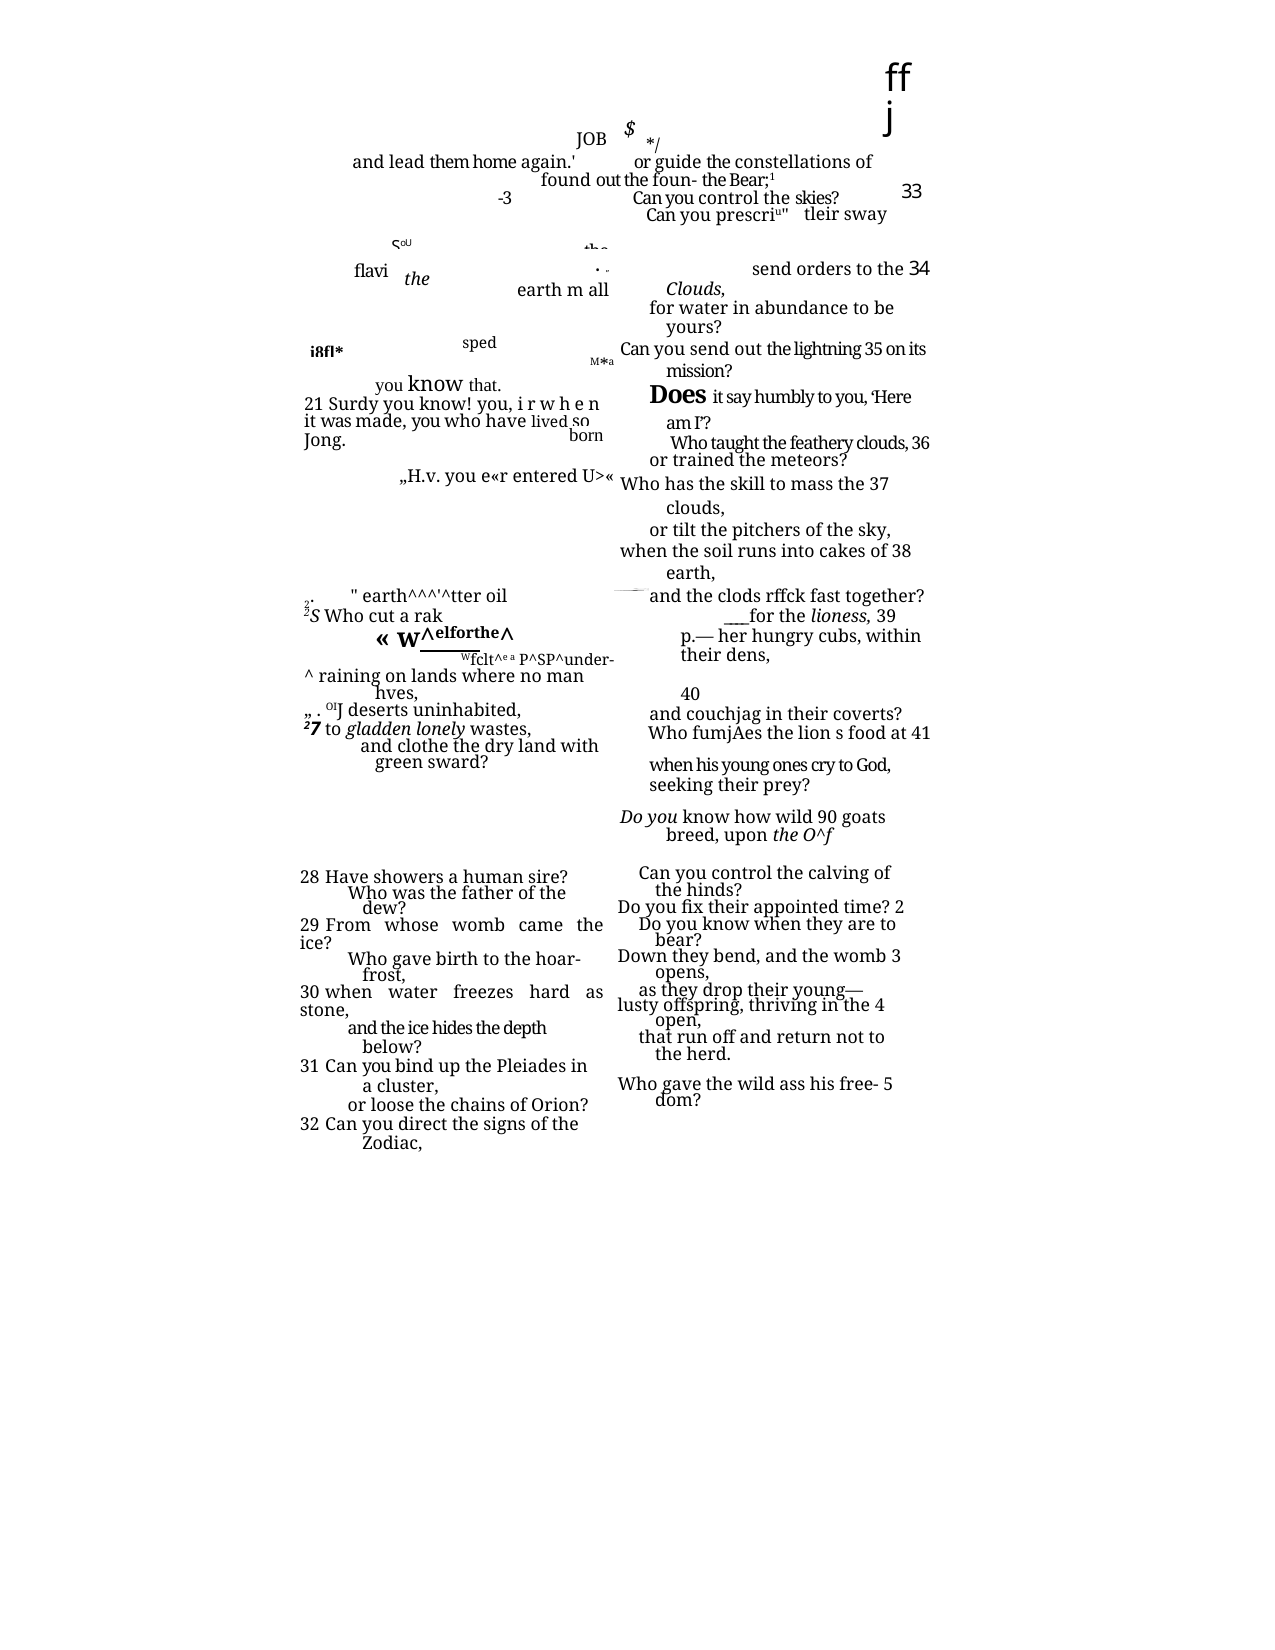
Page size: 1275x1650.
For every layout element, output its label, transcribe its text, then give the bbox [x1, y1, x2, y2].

text born [569, 426, 617, 445]
subtitle the [593, 244, 622, 261]
text « w^elforthe^ [375, 626, 614, 653]
subtitle -3 Can you control the skies? [498, 190, 898, 208]
text for water in abundance to be yours? [649, 299, 931, 338]
text SoU , [391, 239, 441, 249]
text p.— her hungry cubs, within their dens, 40 [680, 627, 931, 704]
picture [614, 587, 649, 591]
text „H.v. you e«r entered U>« [304, 469, 614, 486]
text when the soil runs into cakes of 38 earth, [620, 541, 931, 584]
text and the clods rffck fast to­gether? [649, 584, 931, 607]
list From whose womb came the ice? [299, 918, 604, 953]
text Who fumjAes the lion s food at 41 [620, 724, 931, 743]
text J deserts uninhabited, [340, 703, 614, 720]
text that run off and return not to the herd. [638, 1030, 912, 1064]
text JOB [576, 131, 622, 149]
text 2S Who cut a rak [304, 607, 614, 626]
subtitle Can you send out the lightning 35 on its mission? [620, 338, 931, 382]
text as they drop their young— [638, 982, 912, 1000]
text Who has the skill to mass the 37 clouds, [620, 470, 931, 519]
subtitle the [404, 271, 445, 289]
text you know that. [375, 375, 614, 396]
text and clothe the dry land with green sward? [360, 739, 614, 771]
text 2. " earth^^^'^tter oil [304, 587, 614, 607]
text send orders to the 34 [620, 260, 931, 279]
list Can you bind up the Pleiades in [299, 1058, 604, 1077]
text Who taught the feathery clouds, 36 [620, 435, 931, 453]
text Do you know when they are to bear? [638, 917, 912, 949]
text lusty offspring, thriving in the 4 open, [617, 1000, 912, 1030]
text a cluster, [362, 1077, 604, 1096]
text */ [646, 137, 898, 154]
text Wfclt^e a P^SP^under- [304, 653, 614, 669]
text Down they bend, and the womb 3 opens, [617, 949, 912, 982]
text Can you prescriu" [646, 208, 898, 225]
text 21 Surdy you know! you, irwhen it was made, you who have lived so Jong. [304, 396, 614, 449]
text M*a [304, 357, 614, 375]
text ^ raining on lands where no man hves, [304, 669, 614, 703]
text sped [462, 336, 506, 352]
text Do you know how wild 90 goats breed, upon the O^f [620, 808, 931, 845]
text i8fl* [310, 344, 371, 357]
text and lead them home again.' or guide the constellations of [352, 154, 898, 172]
text Can you control the calving of the hinds? [638, 866, 912, 899]
subtitle found out the foun- the Bear;1 [419, 172, 898, 190]
subtitle and the ice hides the depth [347, 1019, 604, 1039]
text „ . OI [304, 703, 339, 720]
subtitle when his young ones cry to God, [649, 756, 931, 776]
text for the lioness, 39 [724, 607, 931, 627]
subtitle ffj [884, 61, 917, 136]
text 27 to gladden lonely wastes, [304, 720, 614, 739]
text Who gave the wild ass his free- 5 dom? [617, 1077, 912, 1109]
text 33 [901, 183, 928, 202]
text or loose the chains of Orion? [347, 1096, 604, 1115]
text Zodiac, [362, 1134, 604, 1153]
text or trained the meteors? [649, 453, 931, 470]
text Who gave birth to the hoar­frost, [347, 953, 604, 984]
text or tilt the pitchers of the sky, [649, 519, 931, 541]
subtitle flavi [354, 263, 394, 281]
text below? [362, 1039, 604, 1058]
text . „ [362, 249, 609, 277]
text and couchjag in their coverts? [649, 704, 931, 724]
list Can you direct the signs of the [299, 1115, 604, 1134]
text tleir sway [804, 206, 903, 224]
text Do you fix their appointed time? 2 [617, 899, 912, 917]
text Who was the father of the dew? [347, 887, 604, 918]
text $ [624, 120, 656, 141]
text earth m all [362, 277, 609, 302]
subtitle Does it say humbly to you, ‘Here am I’? [649, 382, 931, 435]
list Have showers a human sire? [299, 869, 604, 887]
subtitle Clouds, [666, 279, 931, 299]
list when water freezes hard as stone, [299, 984, 604, 1019]
text seeking their prey? [649, 776, 931, 795]
